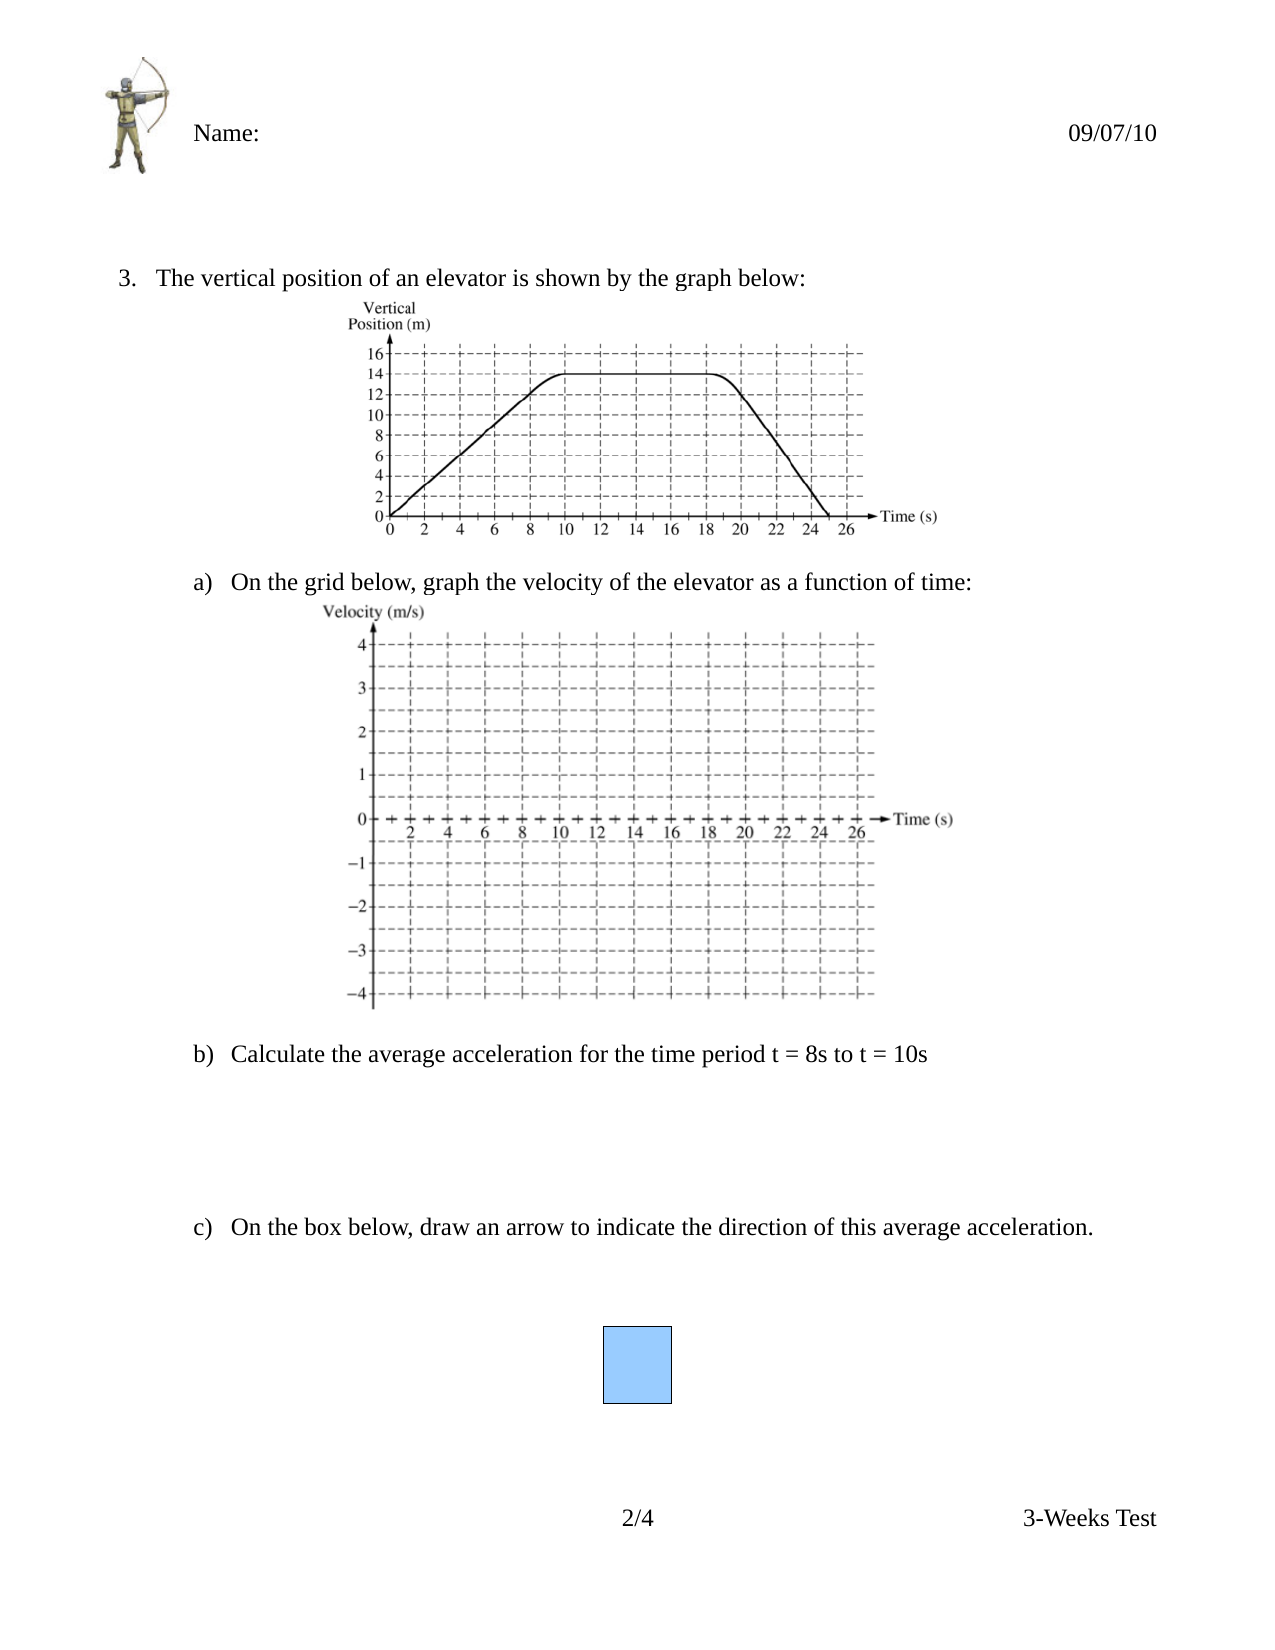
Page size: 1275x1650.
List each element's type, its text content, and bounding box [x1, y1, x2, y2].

list On the grid below, graph the velocity of the elevator as a function of time: [193, 567, 1157, 595]
list Calculate the average acceleration for the time period t = 8s to t = 10s [193, 1039, 1157, 1068]
picture [315, 595, 960, 1011]
picture [331, 291, 944, 538]
picture [82, 57, 193, 174]
list On the box below, draw an arrow to indicate the direction of this average acceleration. [193, 1212, 1157, 1240]
list The vertical position of an elevator is shown by the graph below: [118, 263, 1157, 291]
